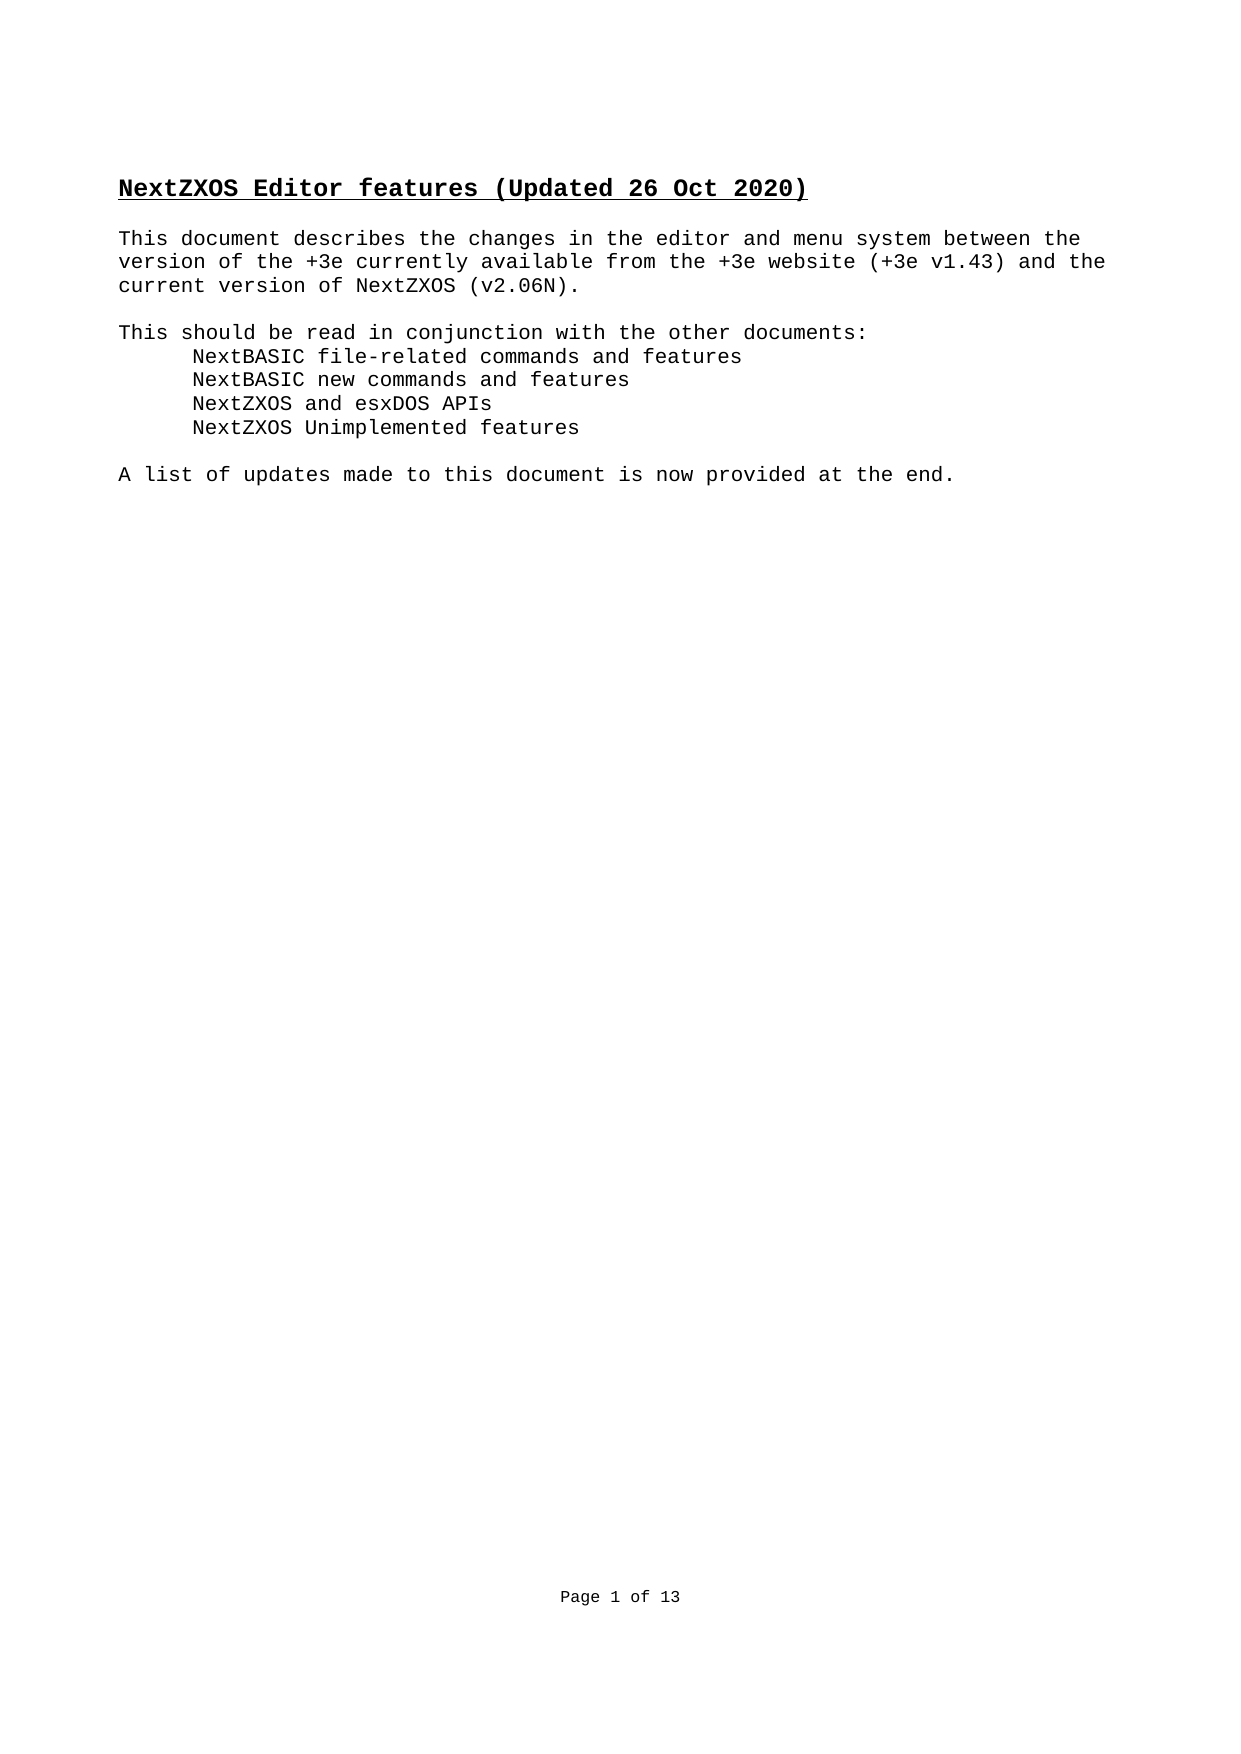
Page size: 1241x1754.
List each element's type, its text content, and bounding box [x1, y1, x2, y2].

text NextZXOS and esxDOS APIs [118, 393, 1122, 417]
text A list of updates made to this document is now provided at the end. [118, 464, 1122, 488]
text This document describes the changes in the editor and menu system between the version of the +3e currently available from the +3e website (+3e v1.43) and the current version of NextZXOS (v2.06N). [118, 228, 1122, 298]
text NextBASIC new commands and features [118, 369, 1122, 393]
text NextZXOS Editor features (Updated 26 Oct 2020) [118, 176, 1122, 204]
text NextBASIC file-related commands and features [118, 346, 1122, 369]
text NextZXOS Unimplemented features [118, 417, 1122, 440]
text This should be read in conjunction with the other documents: [118, 322, 1122, 346]
